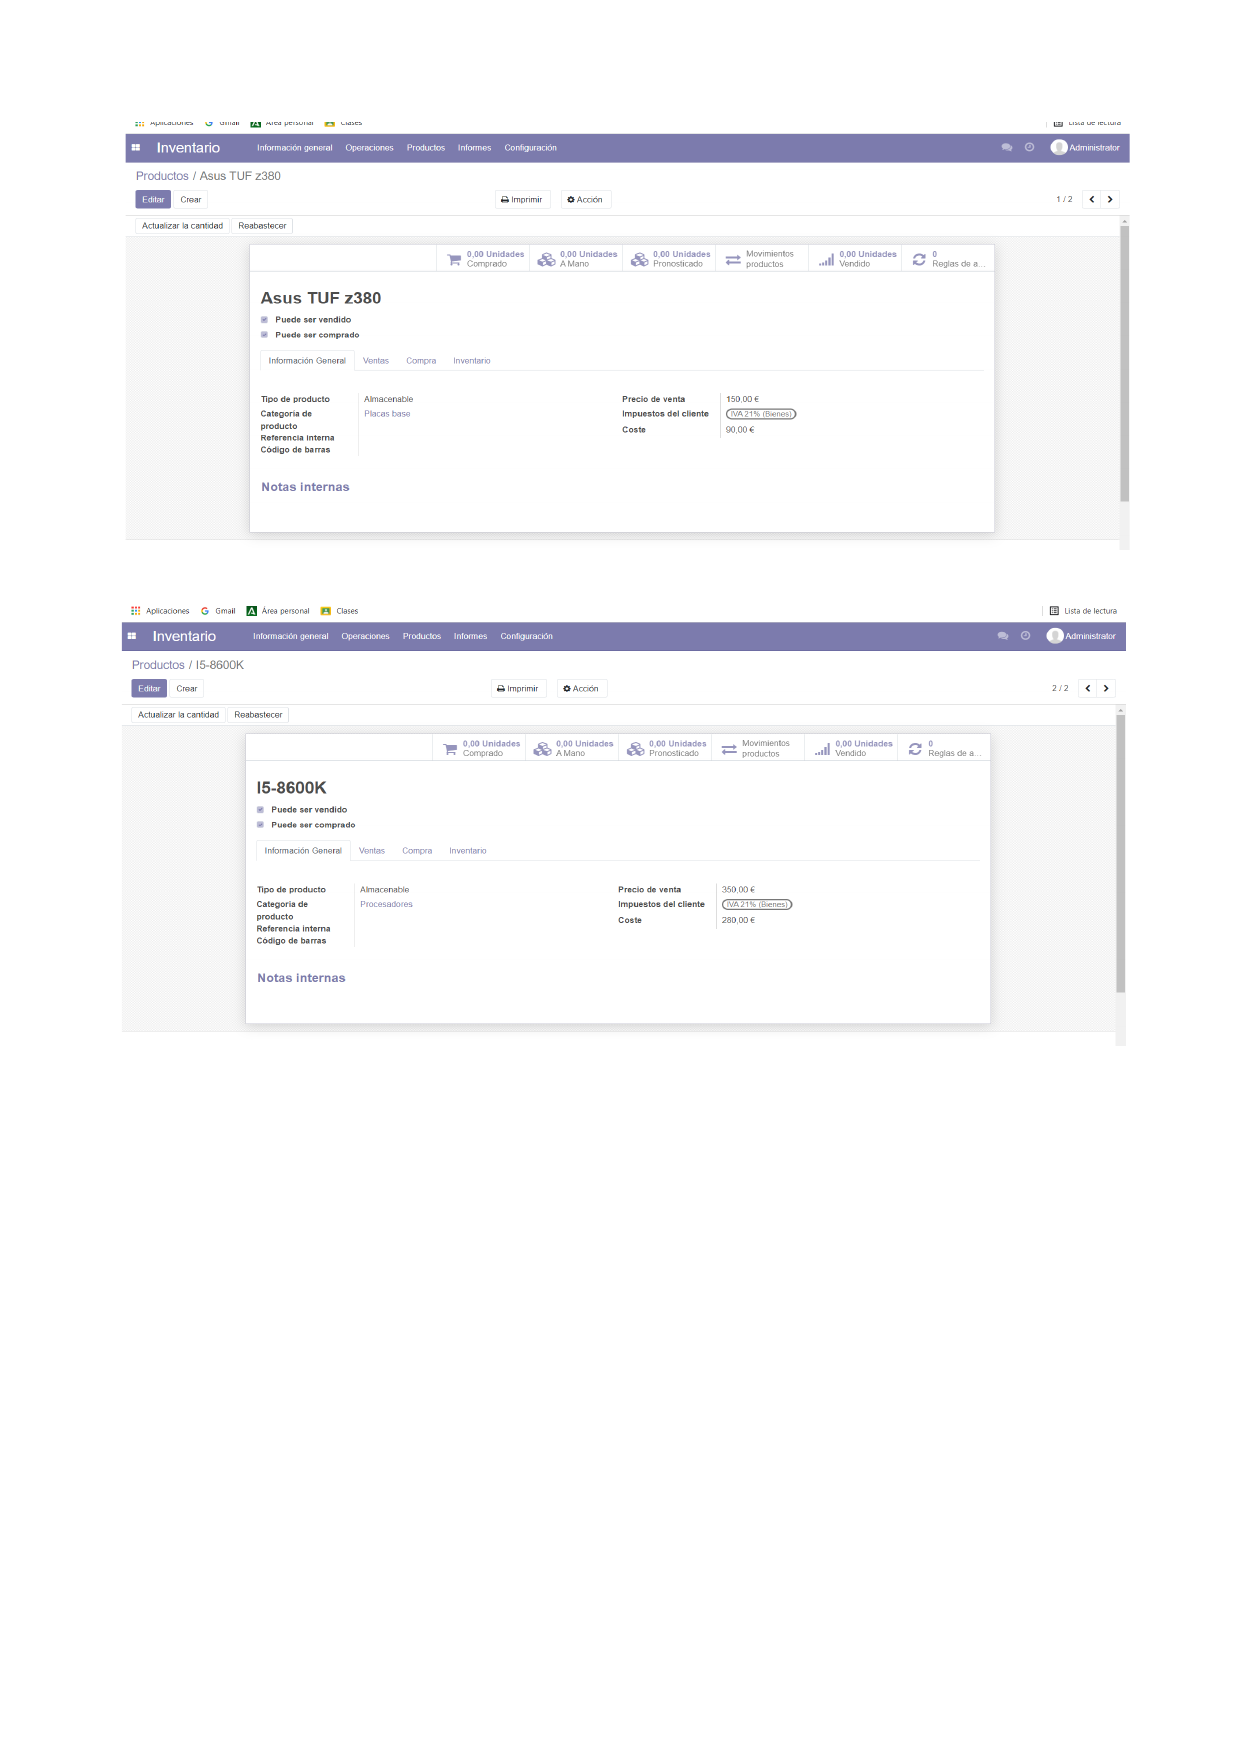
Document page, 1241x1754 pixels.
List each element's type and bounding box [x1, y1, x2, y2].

picture [125, 122, 1130, 550]
picture [121, 605, 1126, 1046]
